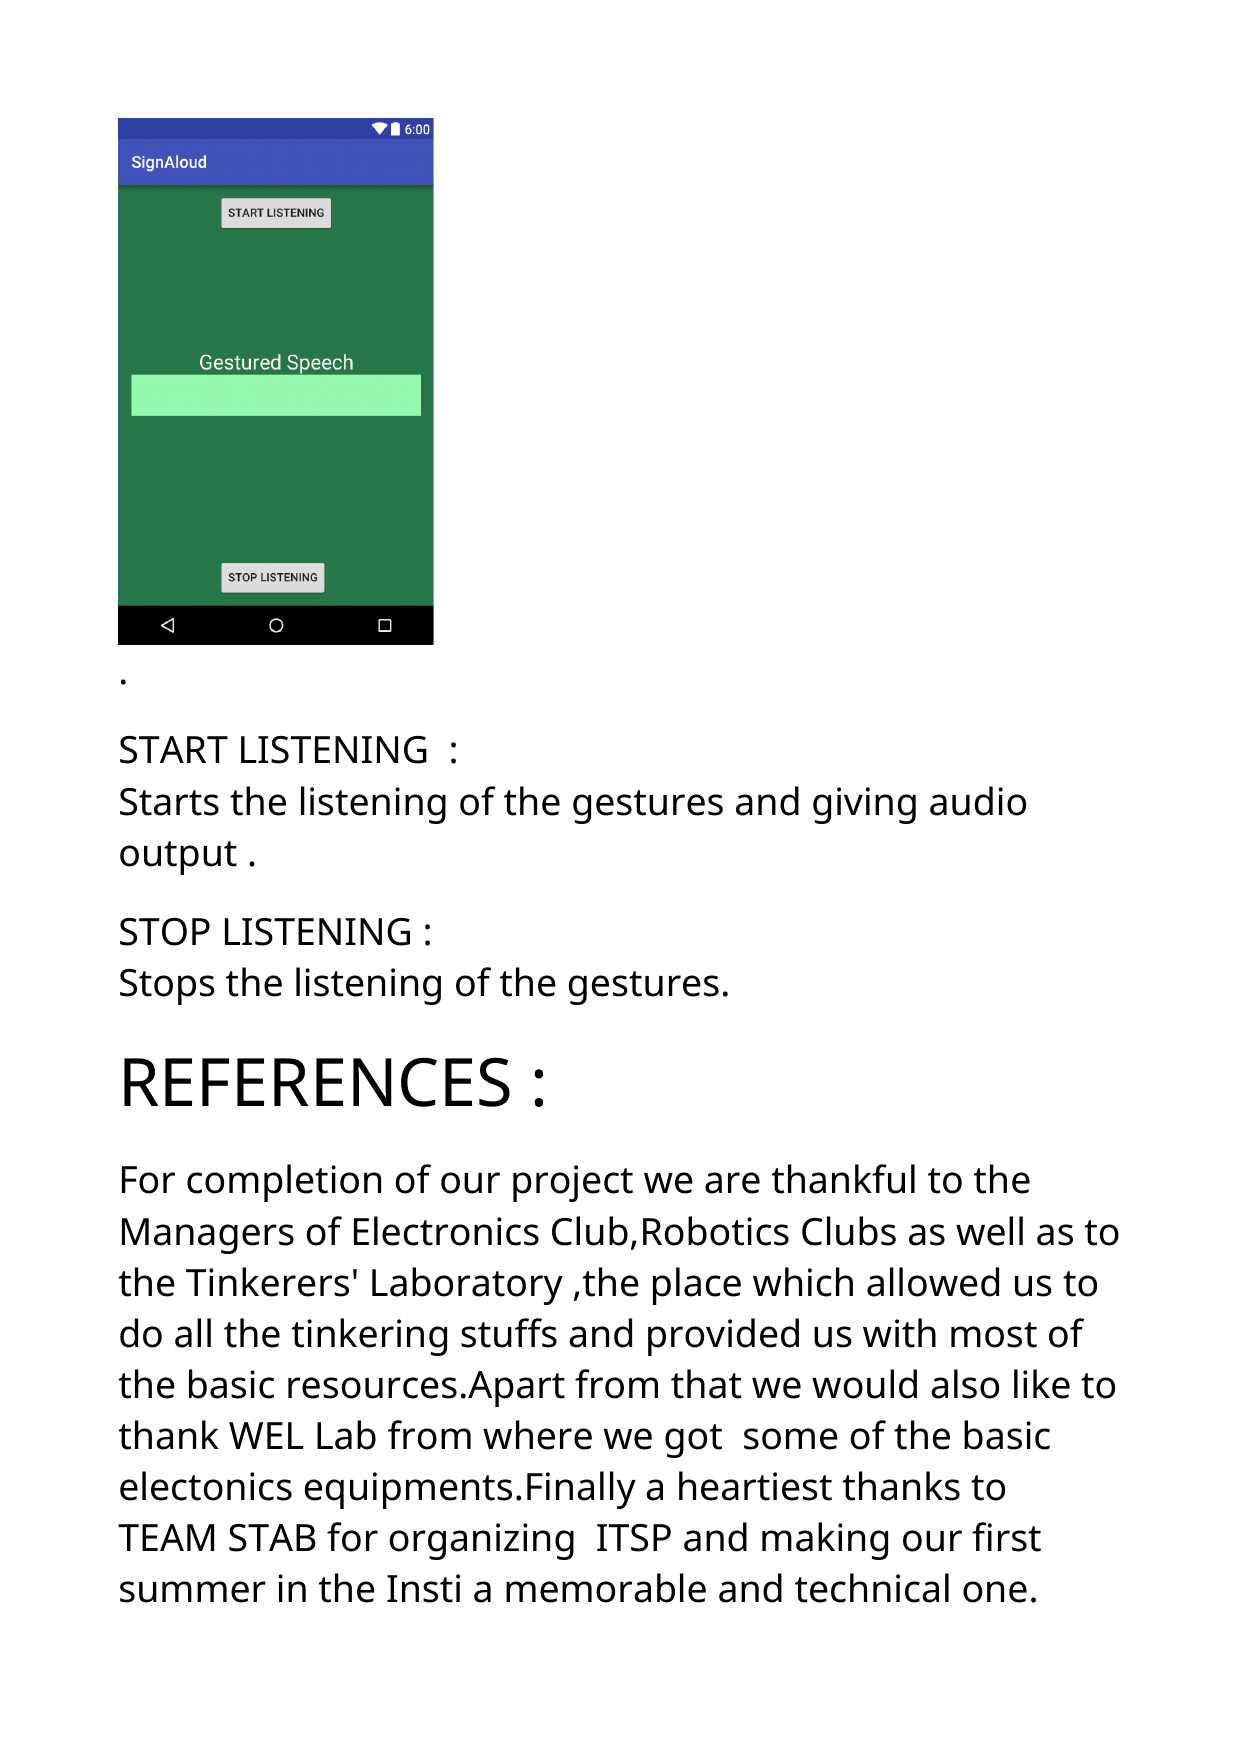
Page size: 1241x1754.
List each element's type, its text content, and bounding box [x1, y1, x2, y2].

text START LISTENING : [118, 724, 1122, 775]
text For completion of our project we are thankful to the Managers of Electronics Club,Robotics Clubs as well as to the Tinkerers' Laboratory ,the place which allowed us to do all the tinkering stuffs and provided us with most of the basic resources.Apart from that we would also like to thank WEL Lab from where we got some of the basic electonics equipments.Finally a heartiest thanks to TEAM STAB for organizing ITSP and making our first summer in the Insti a memorable and technical one. [118, 1154, 1122, 1613]
text REFERENCES : [118, 1035, 1122, 1126]
text Stops the listening of the gestures. [118, 956, 1122, 1007]
text . [118, 645, 1122, 696]
text Starts the listening of the gestures and giving audio output . [118, 775, 1122, 877]
text STOP LISTENING : [118, 905, 1122, 956]
